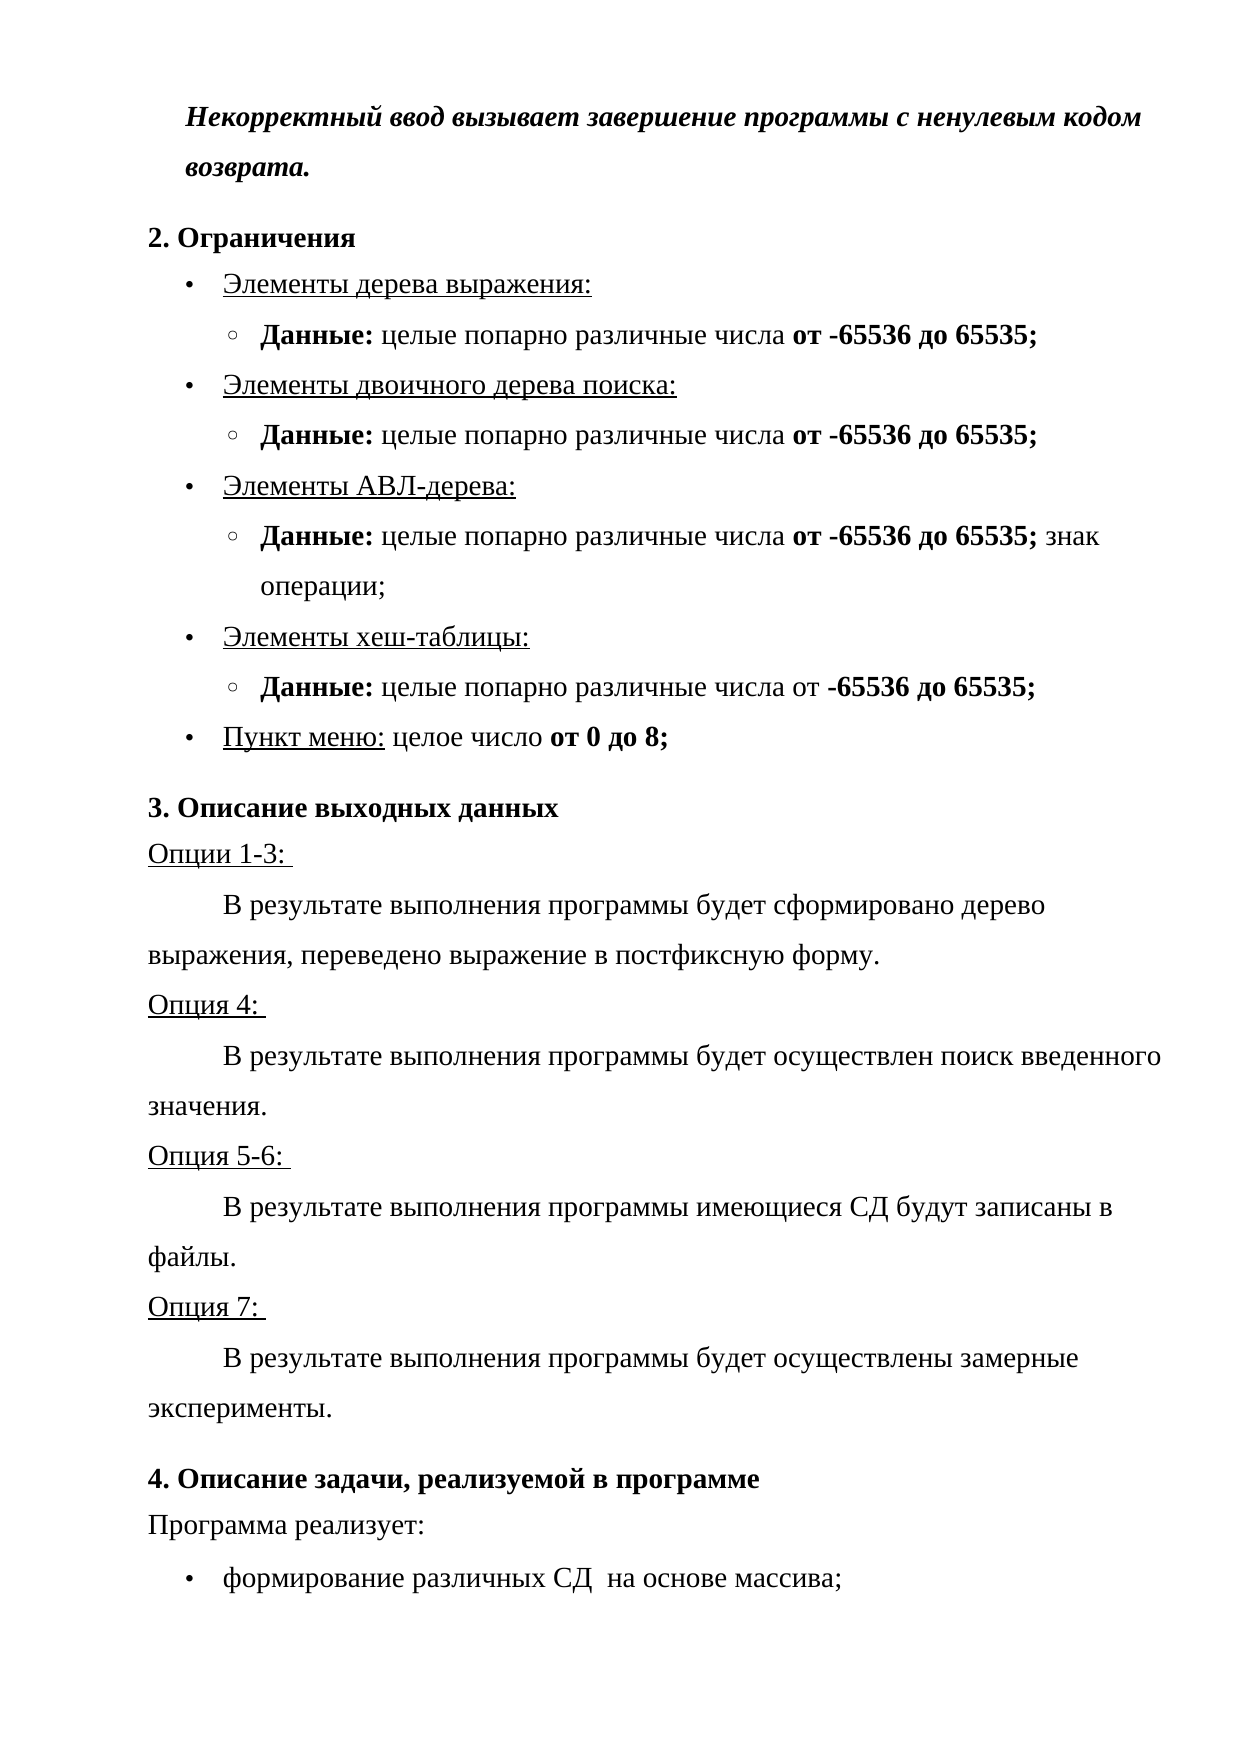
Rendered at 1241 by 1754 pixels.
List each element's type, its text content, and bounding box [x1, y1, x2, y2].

list формирование различных СД на основе массива; [185, 1560, 1181, 1594]
list Элементы двоичного дерева поиска: [185, 367, 1181, 401]
list Данные: целые попарно различные числа от -65536 до 65535; знак операции; [223, 518, 1181, 602]
text Опция 7: [148, 1289, 1181, 1323]
list Данные: целые попарно различные числа от -65536 до 65535; [223, 417, 1181, 451]
text Опция 4: [148, 987, 1181, 1021]
text Опция 5-6: [148, 1138, 1181, 1172]
list Элементы дерева выражения: [185, 267, 1181, 300]
subtitle 4. Описание задачи, реализуемой в программе [148, 1461, 1181, 1495]
subtitle 3. Описание выходных данных [148, 791, 1181, 824]
text В результате выполнения программы будет осуществлены замерные эксперименты. [148, 1340, 1181, 1423]
subtitle 2. Ограничения [148, 221, 1181, 254]
list Данные: целые попарно различные числа от -65536 до 65535; [223, 669, 1181, 703]
text Программа реализует: [148, 1507, 1181, 1541]
text Опции 1-3: [148, 837, 1181, 870]
text Некорректный ввод вызывает завершение программы с ненулевым кодом возврата. [185, 99, 1181, 183]
list Пункт меню: целое число от 0 до 8; [185, 719, 1181, 753]
text В результате выполнения программы имеющиеся СД будут записаны в файлы. [148, 1189, 1181, 1273]
list Элементы АВЛ-дерева: [185, 468, 1181, 501]
list Данные: целые попарно различные числа от -65536 до 65535; [223, 317, 1181, 350]
list Элементы хеш-таблицы: [185, 619, 1181, 652]
text В результате выполнения программы будет сформировано дерево выражения, переведено выражение в постфиксную форму. [148, 887, 1181, 971]
text В результате выполнения программы будет осуществлен поиск введенного значения. [148, 1038, 1181, 1122]
